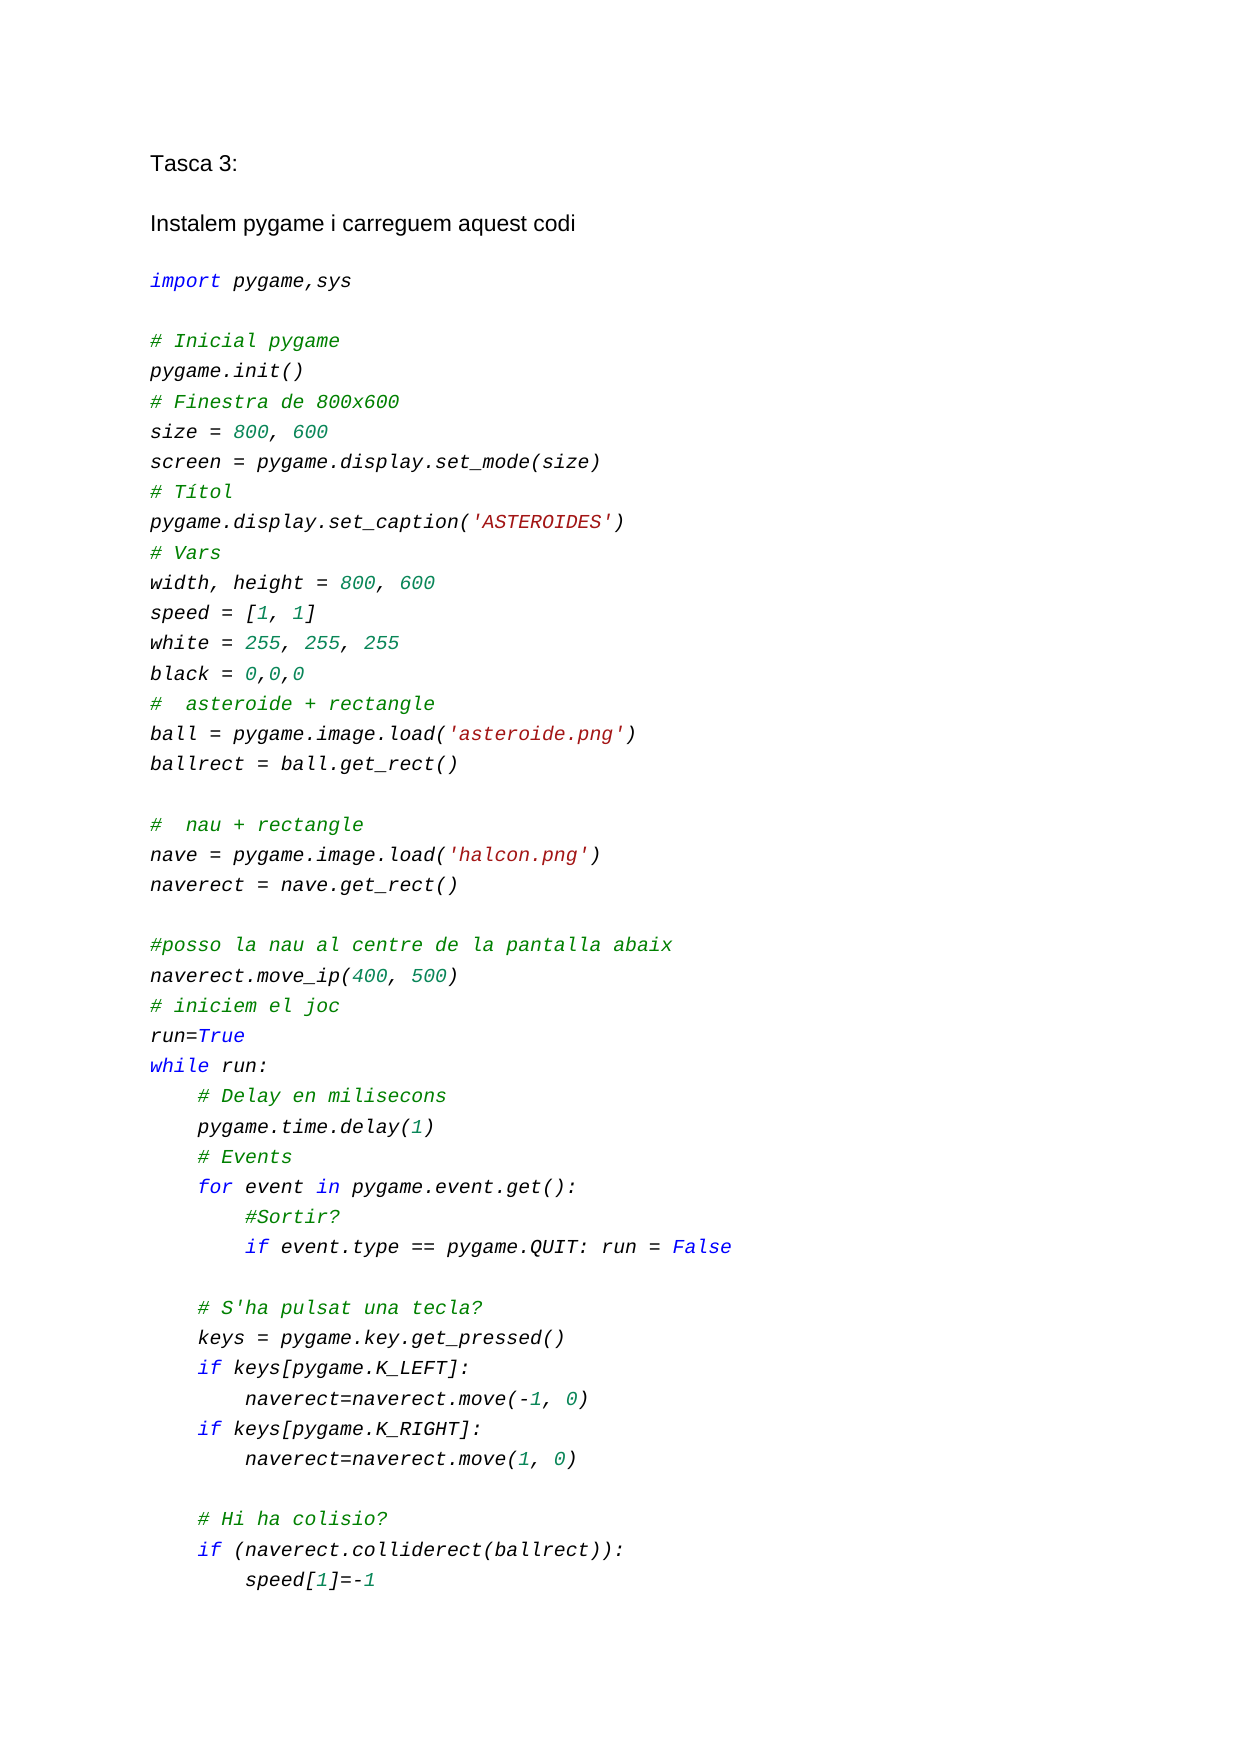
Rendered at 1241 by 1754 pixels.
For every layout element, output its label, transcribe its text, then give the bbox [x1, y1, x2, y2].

text # nau + rectangle [150, 814, 1090, 837]
text if event.type == pygame.QUIT: run = False [150, 1237, 1090, 1260]
text naverect=naverect.move(1, 0) [150, 1449, 1090, 1471]
text # Títol [150, 482, 1090, 505]
text # Finestra de 800x600 [150, 392, 1090, 414]
text if keys[pygame.K_RIGHT]: [150, 1419, 1090, 1441]
text keys = pygame.key.get_pressed() [150, 1328, 1090, 1351]
text ball = pygame.image.load('asteroide.png') [150, 724, 1090, 746]
text ballrect = ball.get_rect() [150, 754, 1090, 777]
text if (naverect.colliderect(ballrect)): [150, 1539, 1090, 1562]
text nave = pygame.image.load('halcon.png') [150, 845, 1090, 867]
text black = 0,0,0 [150, 663, 1090, 686]
text screen = pygame.display.set_mode(size) [150, 452, 1090, 474]
text # Vars [150, 543, 1090, 565]
text Tasca 3: [150, 150, 1090, 176]
text pygame.init() [150, 361, 1090, 384]
text white = 255, 255, 255 [150, 633, 1090, 656]
text run=True [150, 1026, 1090, 1048]
text while run: [150, 1056, 1090, 1079]
text speed = [1, 1] [150, 603, 1090, 626]
text # S'ha pulsat una tecla? [150, 1298, 1090, 1320]
text pygame.display.set_caption('ASTEROIDES') [150, 512, 1090, 535]
text Instalem pygame i carreguem aquest codi [150, 210, 1090, 237]
text size = 800, 600 [150, 422, 1090, 444]
text for event in pygame.event.get(): [150, 1177, 1090, 1199]
text # Hi ha colisio? [150, 1509, 1090, 1532]
text pygame.time.delay(1) [150, 1117, 1090, 1139]
text # iniciem el joc [150, 996, 1090, 1018]
text width, height = 800, 600 [150, 573, 1090, 595]
text if keys[pygame.K_LEFT]: [150, 1358, 1090, 1381]
text #posso la nau al centre de la pantalla abaix [150, 935, 1090, 958]
text naverect=naverect.move(-1, 0) [150, 1388, 1090, 1411]
text naverect.move_ip(400, 500) [150, 966, 1090, 988]
text # Events [150, 1147, 1090, 1169]
text # Delay en milisecons [150, 1086, 1090, 1109]
text # Inicial pygame [150, 331, 1090, 354]
text # asteroide + rectangle [150, 694, 1090, 716]
text speed[1]=-1 [150, 1570, 1090, 1592]
text #Sortir? [150, 1207, 1090, 1230]
text import pygame,sys [150, 271, 1090, 293]
text naverect = nave.get_rect() [150, 875, 1090, 897]
